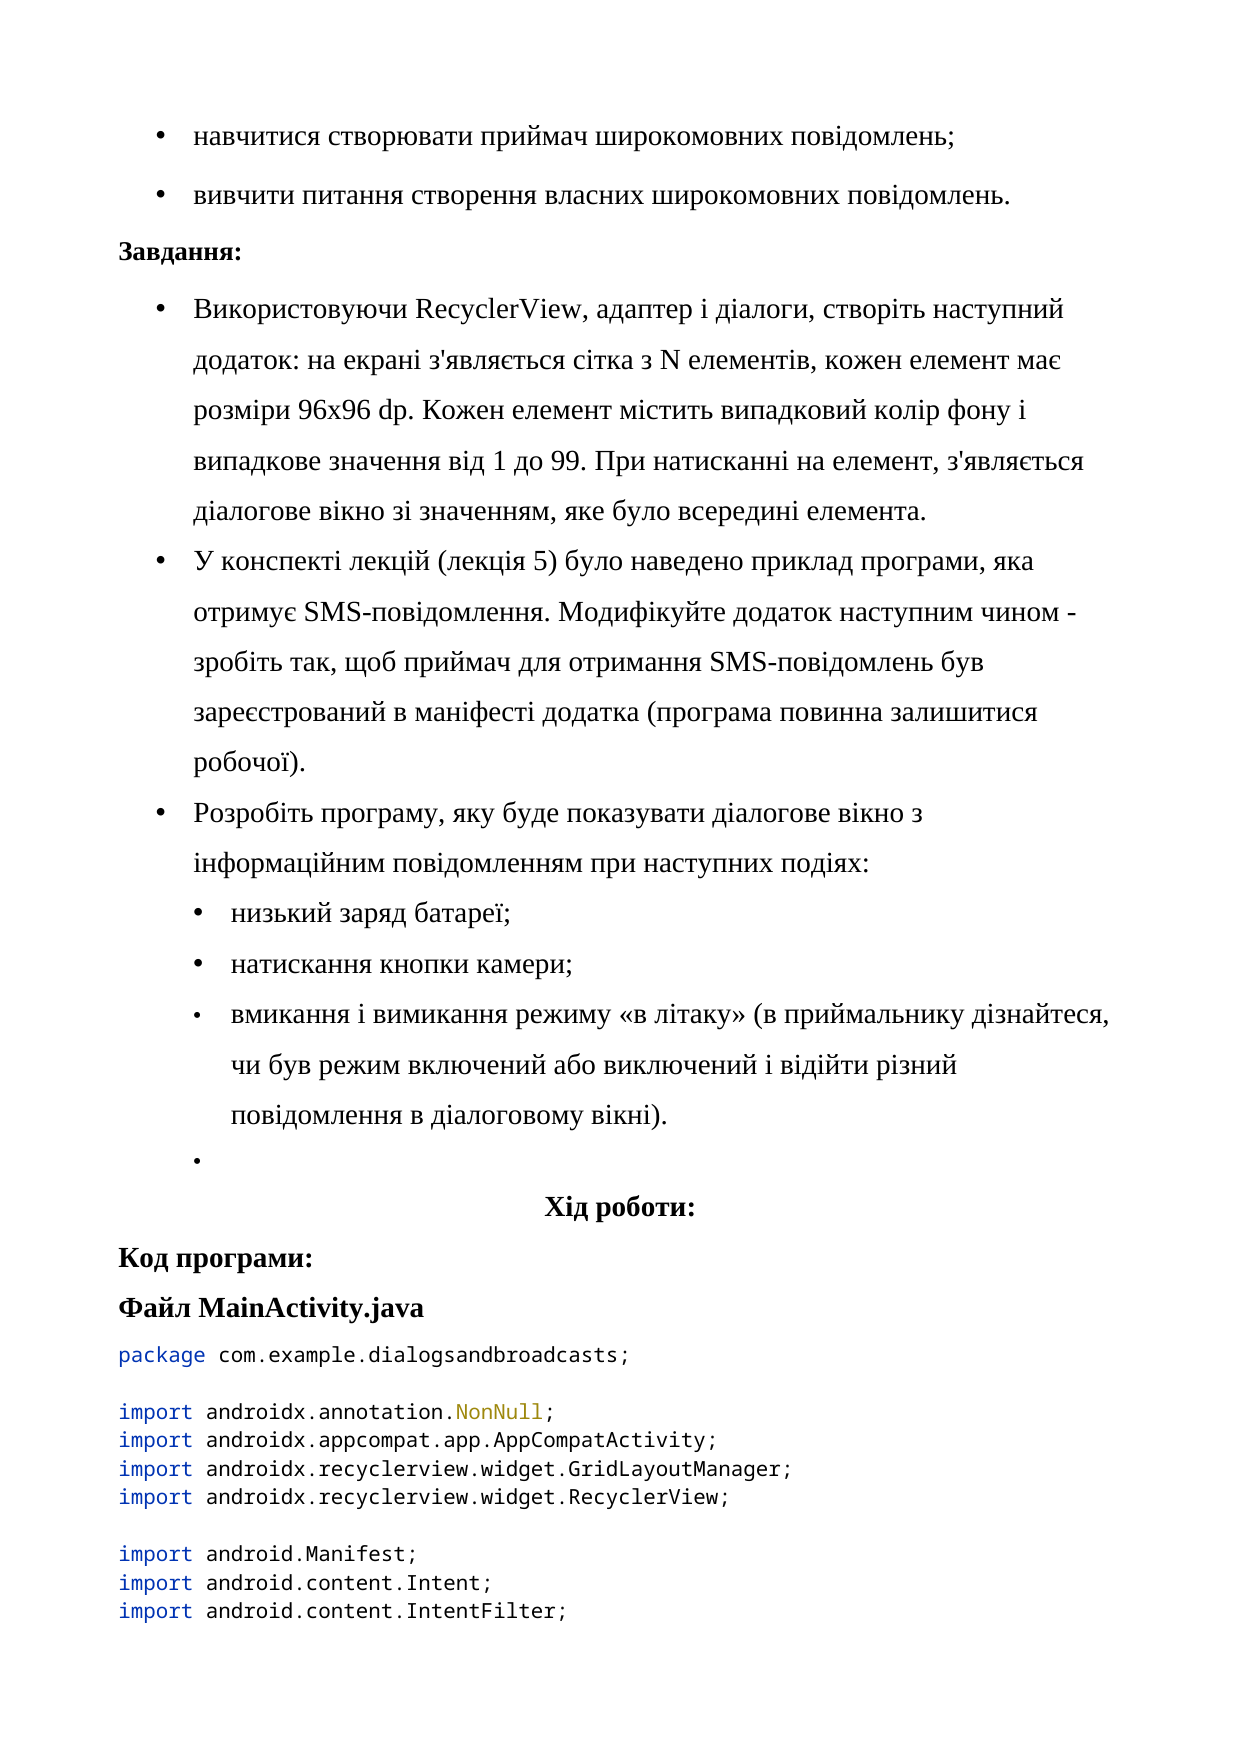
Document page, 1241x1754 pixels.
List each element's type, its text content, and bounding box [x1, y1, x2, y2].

text package com.example.dialogsandbroadcasts; import androidx.annotation.NonNull; import androidx.appcompat.app.AppCompatActivity; import androidx.recyclerview.widget.GridLayoutManager; import androidx.recyclerview.widget.RecyclerView; import android.Manifest; import android.content.Intent; import android.content.IntentFilter; [118, 1340, 1122, 1625]
list У конспекті лекцій (лекція 5) було наведено приклад програми, яка отримує SMS-повідомлення. Модифікуйте додаток наступним чином - зробіть так, щоб приймач для отримання SMS-повідомлень був зареєстрований в маніфесті додатка (програма повинна залишитися робочої). [156, 543, 1122, 778]
list низький заряд батареї; [193, 896, 1122, 929]
list Розробіть програму, яку буде показувати діалогове вікно з інформаційним повідомленням при наступних подіях: [156, 795, 1122, 879]
list вмикання і вимикання режиму «в літаку» (в приймальнику дізнайтеся, чи був режим включений або виключений і відійти різний повідомлення в діалоговому вікні). [193, 996, 1122, 1131]
text Хід роботи: [118, 1189, 1122, 1223]
list вивчити питання створення власних широкомовних повідомлень. [156, 177, 1122, 210]
list Використовуючи RecyclerView, адаптер і діалоги, створіть наступний додаток: на екрані з'являється сітка з N елементів, кожен елемент має розміри 96х96 dp. Кожен елемент містить випадковий колір фону і випадкове значення від 1 до 99. При натисканні на елемент, з'являється діалогове вікно зі значенням, яке було всередині елемента. [156, 292, 1122, 526]
list навчитися створювати приймач широкомовних повідомлень; [156, 118, 1122, 152]
list натискання кнопки камери; [193, 946, 1122, 980]
text Файл MainActivity.java [118, 1290, 1122, 1323]
text Завдання: [118, 235, 1122, 267]
text Код програми: [118, 1240, 1122, 1273]
